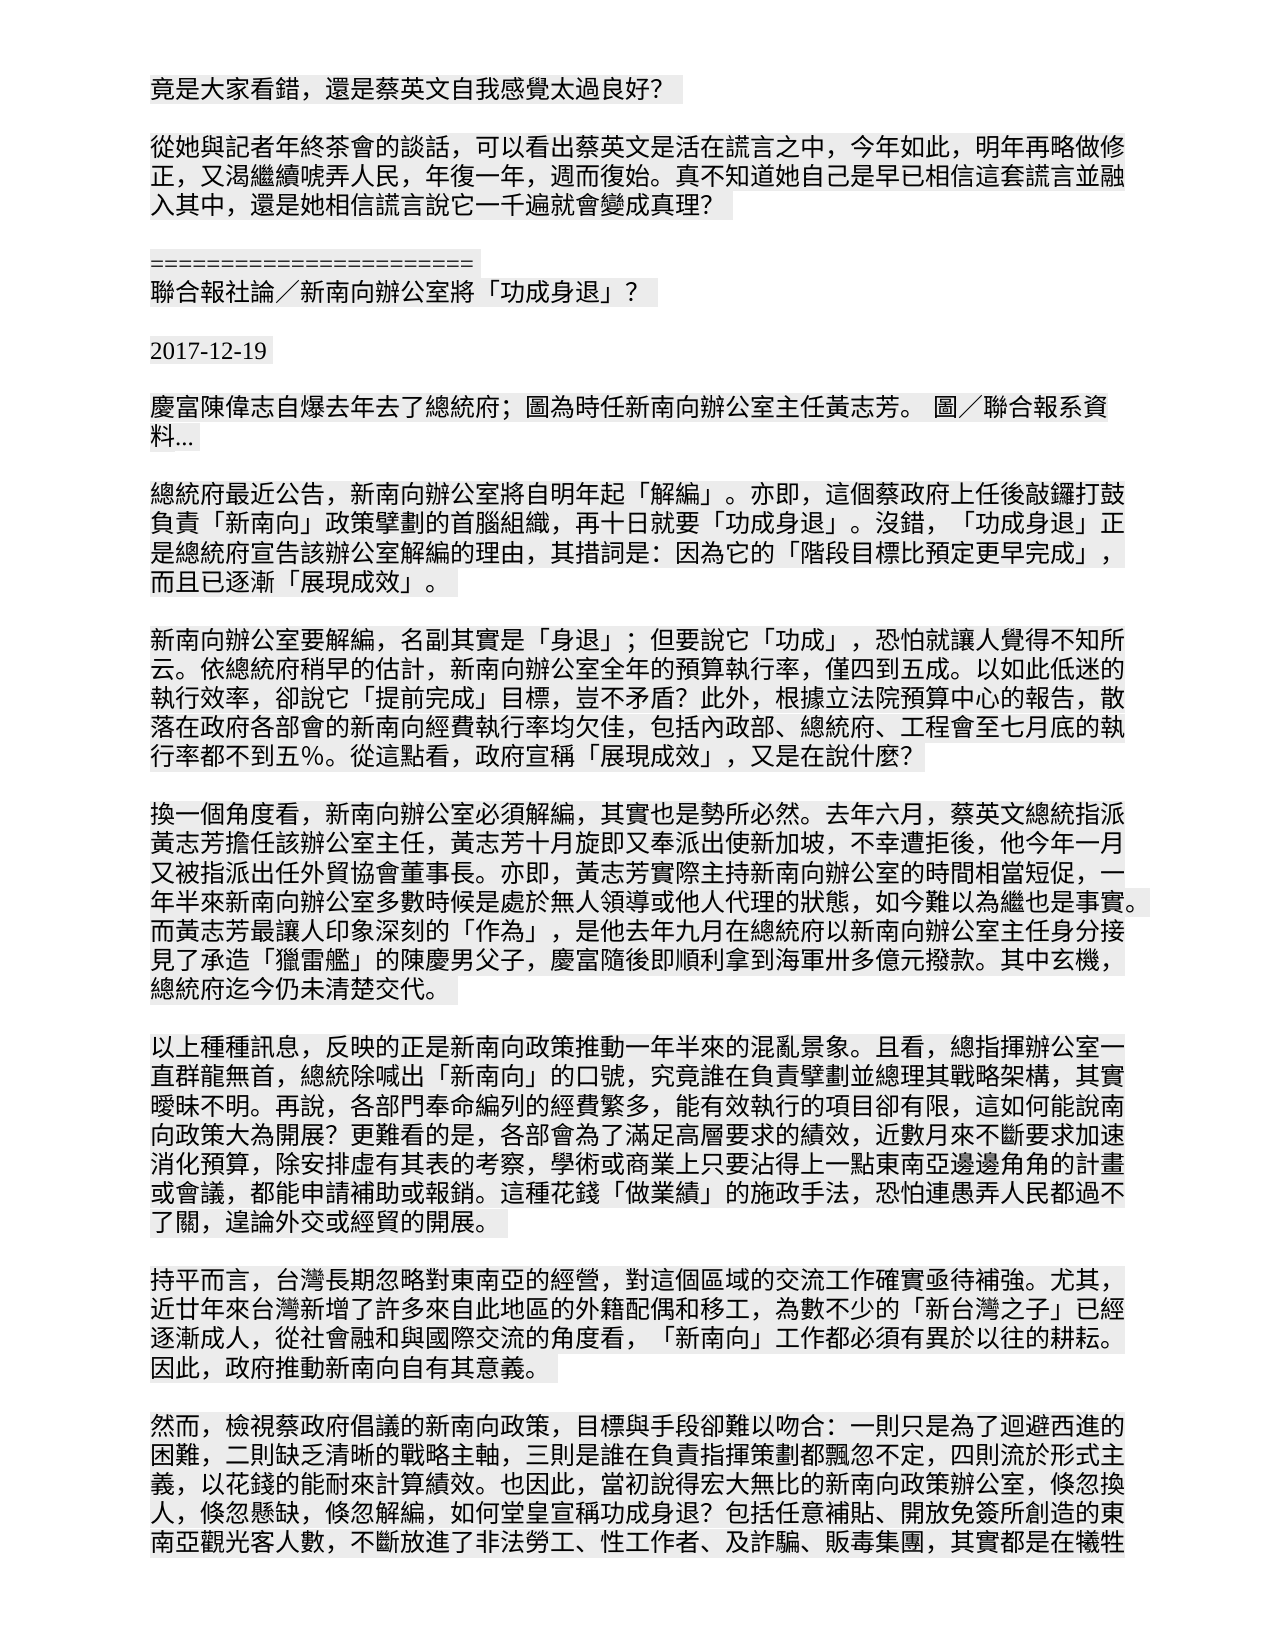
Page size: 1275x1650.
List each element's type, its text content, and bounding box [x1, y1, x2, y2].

text (續前) 當年臥底在黨外的調查局特務謝長廷，目前擔任所謂駐日代表，在一次演講中，他很得意地對大家說，他曾經對日本人說民進黨2025年要達成非核家園，他說日本人聽了嚇一跳，民進黨執政真是太厲害了，可是，只剩幾年就2025了，日本人問："屆時不會缺電嗎？" 謝長廷說，"絕對不會！" 日本人又問："可是電要從哪來？" 謝長廷說，"這個還不知道"。 看得出我要講的重點嗎？事關一個國家或社會如此重要的能源政策，掌權者卻如此兒戲，不但兒戲，而且還對於這樣一種兒戲態度感覺很好玩，很幽默，很得意，還說這就是台灣 "自由開放" 的可貴，凡事不用規畫步驟，不用事先設想各種可能的影響與後果，直接瞎掰就行。 這個人渣黨搞選舉就是靠這一套胡扯瞎掰，一旦騙到政權後，他卻還是照樣繼續玩這一套，每天都還是在搞選舉，能騙則騙，能撈則撈，滿口胡言，無一句可信。 你知道這個喊得震天價響、藉以把國民黨打得落花流水的 "2025非核家園" 的 2025年是怎麼來的嗎？純粹就是瞎掰，愛喊幾年就幾年，就如同現在的解決空污新口號，所謂行政院長賴啥小說什麼2040年之前禁賣所有燃油車輛，這個2040年是根據什麼樣的評估計畫與施行步驟得來的？沒有。純粹就是瞎掰，愛說幾年就幾年。 最近有汽車與商家等相關業者打電話去行政院問，那麼，接下來他們應該怎麼做呢？往後車子都不要賣了嗎？現有燃油車的退場機制是什麼呢？官方的回答是："我們還不知道"。 所謂總統蔡啥小，前一陣子不是說什麼無人機已經準備大量生產，將組織無人機中隊，結果軍方聽了嚇一跳，有這回事嗎？八字都還沒一撇。軍方表示，最快也要四、五年。依我看，應該是四、五十年才對。更誇張的是什麼潛艦國造，你信嗎？台灣連汽車引擎都沒有能力製造，卻要造潛艦還是航空母艦，何不乾脆說太空梭國造呢？人渣黨卻準備至少花四千億來造什麼潛艦，結果搞出一個慶富弊案。這一切，全是幌子，撈錢貪污圖利金主才是真正目的。就跟什麼八千九百億的什麼前瞻計畫一樣，眾人皆曰荒唐，人渣黨卻硬是要蠻幹到底，為什麼？因為此時不撈，更待何時。 人渣黨為了對付軍公教，大砍年金、退休金，說什麼國家很窮，不砍就要破產了。甚至連各種其實花費不大的基本福利預算或幼兒補助等等都喊沒錢。如果真的這麼窮，為何卻能夠像散財童子或暴發戶那樣，動輒花個幾兆幾千億做一些純屬瞎掰的什麼無人機中隊、什麼潛艦國造或前瞻撈錢計畫？ 還有什麼解決人口老化的問題，人渣黨說，很簡單啊，就成立一個少子化辦公室嘛，派自己人去主持，坐領高薪。但這個辦公室到底在幹啥呢？最近，衛福部前部長林奏延受訪時就老實說：「少子化辦公室根本沒在運作」只是一個領乾薪的空殼子與黑機關。後來，換了一個更離譜的部長，是個綠油油的牙醫，叫陳什麼中的，不是還弄出一個什麼育兒百寶箱的前瞻計畫嗎，只要肯生小孩，國家就送你一個育兒百寶箱，價值一千元。請問有人會為了一千元而決定生小孩嗎？ 還有，喊得震天價響的新南向辦公室更是離譜，大張旗鼓成立了幾個月，這個黑機關到底是在幹啥呢？什麼也沒幹，泡茶聊天喝咖啡，巧立名目努力消耗預算，有錢大家賺，凡事只要跟東南亞國家稍微能扯上一點邊的各種活動或研討會等等等，就說那個就是偉大的戰略目標，全都是新南向政策的偉大成果。真是胡扯瞎掰到極點。 因為實在是沒事幹，幾個月後，這個新南向辦公室黑機關就裁撤了。但人渣黨卻不說沒事幹，而是說工作進度超前，提早達成任務，成果斐然，因此提前裁撤。可是，去年十二月中才剛裁撤不到兩星期，十二月底竟然又另外成立兩個撈錢層級更高的什麼新南向政策中心與工作小組。不是說新南向戰略目標工作進度超前，提早達成任務，成果斐然嗎？今天裁撤，明天又冒出兩個黑機關，說是有更遠大的目標尚待完成。這樣一些新南向黑組織黑機關到底是在幹啥呢？套句謝長廷的話，"這個還不知道"。 你能想像世界上哪個政府是如此兒戲、每天隨口瞎掰、胡搞亂搞的嗎？ 事實上，人渣黨上台後成立無數的黑機關，全是為了撈錢、酬庸、領乾薪的空殼子，只有一個是真的有在運作，那就是完全無法無天的 "東廠"--什麼不當黨產委員會，找來一些品性不端的綠油油人渣，以所謂轉型正義為幌子，成為太上皇機關，違法亂紀地準備徹底消滅國民黨。 人渣黨貪污撈錢圖利卡位酬庸的行徑之外，還幹過什麼正經事呢？他 "解決" 問題的主要方法之一就是改變標準。比方說，解決食安問題，很簡單啊，就把千百種農作物的農藥標準或設限大幅放寬甚至千百倍就行了，以後不就沒有食安問題了，而且各種廠商還會因此送更多錢給這些政客人渣，表達謝意。 解決空污問題更簡單，除了拼命造謠抹黑說全是大陸害的，是他們的污染飄到台灣來。前幾天，所謂環保署署長李應元不是還在祈求東風嗎？祈求上天吹東風，才能把污染吹走。在此建議是不是要成立一個 "祈求東風辦公室"，設一個祭壇，找清涼辣妹來跳脫衣舞，每天按時祭拜玉皇大帝還是雷神趕緊吹東風，解決空污問題。除此之外，李應元的解決空污辦法就是請民眾少放鞭炮，少烤肉。是不是應該也要建議民眾少放屁，減少排碳？ 當然，人渣黨最為拿手的解決空污辦法就是改變空污標準。底下引用一段2016年12月8號的報導： "為使民眾對空汙有感，環保署2014年推出空氣品質「細懸浮微粒PM2.5指標」預報，當PM2.5濃度超過70微克/立方公尺就達最糟糕的「紫爆」等級，正當民眾逐漸對「紫爆」有所認知與警覺性的同時，環保署卻於本月改制推出空氣品質指標AQI ，紫色等級的PM2.5濃度標準，一口氣從大於70微克/立方公尺提高到大於150微克/立方公尺。空汙指標上修，台灣健康空氣行動聯盟發現近十年來PM2.5濃度，會超過150微克/立方公尺的天數只有六天，等同AQI作為空汙指標「紫爆」將大幅消失，質疑環保署改制是為了粉飾太平。 台灣健康空氣行動聯盟理事長葉光芃認為，環保署在沒有足夠宣導的情況下，改用AQI指標有其政治盤算，並比對環保署2007年至2016/11/30資料，發現過去十年來，台灣本島PM2.5濃度達新版AQI的「非常不良」紫色等級，細懸浮微粒超過150微克/立方公尺的天數竟只有六天，但如果以舊版PM2.5指標來看今年2016年初至11月底，紫爆的站日數(累計全國監測站所有超標日數)就已達199天，葉光芃批評新版訂定的級距意義「非常有限」。" 看到沒有，人渣黨上台才半年，馬上就用這樣的方法 "解決" 空污問題，把紫爆標準一口氣從70調高到150，這樣的話，一年365天裏頭，達到空污紫爆等級的日子就只剩6天，空污問題不就解決了，又是一項了不起的政績。 這裏有些圖，請看： https://www.civilmedia.tw/archives/57998 兒戲政治所帶來的後果與代價，難道你會以為與你無關？難道你真的會蠢到去膜拜一種純屬虛構的顏色？膜拜一些純屬虛構的什麼台獨建國？然後卻以所有人的長遠福祉為代價，任由貪婪人渣們予取予求、為所欲為？ 在極度忙碌與疲憊不堪的生活中，用盡最後一點體力，利用零零碎碎的空檔時間，寫這些污穢不堪的東西，目的當然不是要譴責人渣歹徒們，而是很納悶：為什麼大家的家教都這麼好？不管人渣歹徒們如何破壞你的生活家園，如何惡搞你的生活前景，如何貪污浪費你的血汗錢，大家都還是不會生氣。 我同樣也不能理解，為何我們會對遠在幾千公里外的以巴問題、中東問題生氣或感興趣，卻對自己生活周遭同樣卑鄙齷齪的行徑視若無睹，置若罔聞。世界就是世界，世界並沒有島內外或國內外之分，關心國際問題並沒有更高尚，關心島內問題也不會顯得更庸俗，道德意義是一樣的。甚至我還相信，一個人惟有當他會去關注生活周遭的問題時，他才有可能關心幾千公里外的悲劇。倘若我對眼前一個受苦的生命一點感覺也沒有，我如何可能會對一個遠在一萬公里外的受難者有感覺？ 底下幾篇文字，不妨仔細看看。倘若不以人廢言，那麼，龍應台當年寫野火集時那句名言 "本身"，其實還挺有道理："中國人，為什麼你不會生氣？" 陳真 2018. 01. 06. ====================== 【Yahoo論壇／陳一新】活在跨年謊言中的小英 陳一新 政事觀察站 2018年1月2日 蔡英文總統去年底與記者茶敘時，夸夸其談國內各項改革與民調、新南向政策、國防自主及兩岸關係，乍聽之下，頗有「雖千萬人吾往矣」的雄心壯志，但只要稍微推敲一下，就可看出她的年終記者茶會只是不折不扣的「跨年謊言」。真不知道台灣的領導人為什麼這麼好當，滿口荒唐言，竟然「居之不疑」，臉不紅氣不喘？ 在12月29日 下午在桃園龍潭中科院與 與媒體年終茶敘談話中，蔡英文 表示，她早知道推動改革，民意一定會反彈。問題是， 蔡英文領導的民進黨推動的改革真的是「民之所欲」的改革嗎？眾所周知，「去中國化」、「去蔣化」、「去中華民國化」、「促轉條例」固然是符合民進黨利益的「改革」。問題是，如果說「同婚立法」、「年金改革」、「一例一休」、「勞基法修法」、「前瞻計畫」、「引進核災食品」及「無核家園」，也是她要推動的「改革」，為什麼那麼多民進黨主政的縣市人民也走上街頭，要求政府猛睬剎車或從善如流呢？ 蔡英文說，她的政府所推動的「新南向政策」目前已與東南亞國家產生良好互動，並讓「新南向政策」的對象國有感。難道蔡政府向對象國人民發放「旅遊補助金」、「優待卷」，鼓勵他們來台觀光，或是對他們開放「免簽證」，引進一些「性工作者」，就是「互動良好」與「有感」？在漫無目標與沒有計劃的情形下，政府發放「旅遊補助金」、「優待卷」、開放「免簽證」，充其量只是飲鴆止渴，終非長久之計。 更重要的是，「新南向政策」絕非只是我國與對象國之間的浮面或表象交流而已，如果終蔡英文第一任，台灣無法與任何一個對象國簽訂類似「自由貿易協定」的協議，則蔡英文的「新南向政策」恐怕很難不步前總統李登輝與陳水扁「南向政策」淪於失敗的後塵。至於蔡英文說「新南向政策」會成為國家未來的發展方向，那就更是胡言亂語了。 尤其可笑的事，總統府不久前才宣稱，設在總統府內的「新南向政策辦公室」因階段性任務完成而予以「解編」，旋不久又宣布因任務需要決定在國安會下設立「新南向政策中心」，有如繞口令一般，真不知那些國安會團隊成天沒事幹，在玩什麼把戲？ 由此觀之，「新南向政策」似乎只是蔡英文給國安會的一個玩具罷了，一群不懂得思考的業餘團隊成員編出一套只要「新南向政策」堅持百忍、未來一定會終底於成的「鬼話」，而蔡英文顯然也不怎麼動腦，居然就相信了這番鬼都不信的「謊言」，反正台灣民眾也很好騙，「新南向政策」就成為蔡政府上台後三不五時就拋出來哄騙國人的一個大謊言。 在年終與記者的茶會上，由於「慶富聯雷艦案」不斷出包，加上「潛艦國造」遙遙無期，「國艦國造」實在開不出口，只有搬出國產「無人機」量產與「高教機」將於近期試飛，表示「國防自主」並非空話。 問題是，「國防自主」也許並非完全空話，但卻是不少笑話堆砌出來的「謊言」。台灣連汽車引擎都不會自製，卻奢言製造高教機引擎和潛艦的柴油引擎，豈不為識者所笑？這就好像只會放沖天炮的小孩，卻要試飛登月火箭一樣可笑。如果「國機國造」真有能量，就應發展航程更遠、性能更好的第四代半或第五代的戰鬥機，而不是走回頭路去生產「經國號」縮小版的高教機，難怪美國不以為然。 同樣地，如果「潛艦國造」真有本事，就至少應該模仿荷蘭售我潛艦，好歹先造出一、兩艘，讓全世界瞧一瞧我國生產潛艦的能量。現在日本一日不敢出售我國潛艦技術，我國的「潛艦國造」就掛在雲端不上不下。雖說「國防自主」是我國尋求軍事發展的一個長期目標，但是這樣一個嚴肅的課題在蔡英文領導之下卻充滿了笑話與謊言。 蔡英文說，她 請國人同胞放心，「兩岸關係不會暴走、不會僵住、也不會走回在過去國民黨威權時代，不相往來的老路」。 問題是， 「兩岸不相往來」是蔡英文上台以後才發生的的事，不提馬英九時代的兩岸關係，卻扯到「過去國民黨威權時代，不相往來的老路」，來混淆視聽，未免扯得太遠。 她竟然臉不紅氣不喘地公然撒謊，表示她從2016年「上任至今歷經了500多天，兩岸關係基本上仍然維持穩定的局面。雖然過去一年來，兩岸關係歷經一些事情，但雙方的的交流基本上也都維持。」在兩岸從「冷和」走到「冷對抗」、兩岸兩會不相往來的今天，究竟是大家看錯，還是蔡英文自我感覺太過良好？ 從她與記者年終茶會的談話，可以看出蔡英文是活在謊言之中，今年如此，明年再略做修正，又渴繼續唬弄人民，年復一年，週而復始。真不知道她自己是早已相信這套謊言並融入其中，還是她相信謊言說它一千遍就會變成真理？ ======================= 聯合報社論／新南向辦公室將「功成身退」？ 2017-12-19 慶富陳偉志自爆去年去了總統府；圖為時任新南向辦公室主任黃志芳。 圖／聯合報系資料... 總統府最近公告，新南向辦公室將自明年起「解編」。亦即，這個蔡政府上任後敲鑼打鼓負責「新南向」政策擘劃的首腦組織，再十日就要「功成身退」。沒錯，「功成身退」正是總統府宣告該辦公室解編的理由，其措詞是：因為它的「階段目標比預定更早完成」，而且已逐漸「展現成效」。 新南向辦公室要解編，名副其實是「身退」；但要說它「功成」，恐怕就讓人覺得不知所云。依總統府稍早的估計，新南向辦公室全年的預算執行率，僅四到五成。以如此低迷的執行效率，卻說它「提前完成」目標，豈不矛盾？此外，根據立法院預算中心的報告，散落在政府各部會的新南向經費執行率均欠佳，包括內政部、總統府、工程會至七月底的執行率都不到五％。從這點看，政府宣稱「展現成效」，又是在說什麼？ 換一個角度看，新南向辦公室必須解編，其實也是勢所必然。去年六月，蔡英文總統指派黃志芳擔任該辦公室主任，黃志芳十月旋即又奉派出使新加坡，不幸遭拒後，他今年一月又被指派出任外貿協會董事長。亦即，黃志芳實際主持新南向辦公室的時間相當短促，一年半來新南向辦公室多數時候是處於無人領導或他人代理的狀態，如今難以為繼也是事實。而黃志芳最讓人印象深刻的「作為」，是他去年九月在總統府以新南向辦公室主任身分接見了承造「獵雷艦」的陳慶男父子，慶富隨後即順利拿到海軍卅多億元撥款。其中玄機，總統府迄今仍未清楚交代。 以上種種訊息，反映的正是新南向政策推動一年半來的混亂景象。且看，總指揮辦公室一直群龍無首，總統除喊出「新南向」的口號，究竟誰在負責擘劃並總理其戰略架構，其實曖昧不明。再說，各部門奉命編列的經費繁多，能有效執行的項目卻有限，這如何能說南向政策大為開展？更難看的是，各部會為了滿足高層要求的績效，近數月來不斷要求加速消化預算，除安排虛有其表的考察，學術或商業上只要沾得上一點東南亞邊邊角角的計畫或會議，都能申請補助或報銷。這種花錢「做業績」的施政手法，恐怕連愚弄人民都過不了關，遑論外交或經貿的開展。 持平而言，台灣長期忽略對東南亞的經營，對這個區域的交流工作確實亟待補強。尤其，近廿年來台灣新增了許多來自此地區的外籍配偶和移工，為數不少的「新台灣之子」已經逐漸成人，從社會融和與國際交流的角度看，「新南向」工作都必須有異於以往的耕耘。因此，政府推動新南向自有其意義。 然而，檢視蔡政府倡議的新南向政策，目標與手段卻難以吻合：一則只是為了迴避西進的困難，二則缺乏清晰的戰略主軸，三則是誰在負責指揮策劃都飄忽不定，四則流於形式主義，以花錢的能耐來計算績效。也因此，當初說得宏大無比的新南向政策辦公室，倏忽換人，倏忽懸缺，倏忽解編，如何堂皇宣稱功成身退？包括任意補貼、開放免簽所創造的東南亞觀光客人數，不斷放進了非法勞工、性工作者、及詐騙、販毒集團，其實都是在犧牲社會安全以創造「台灣南進」的假象。這些，無法為台灣帶來外交經貿榮景，恐怕還將造成國家資源的虛擲。 繼韓國總統文在寅訪中為韓中外交破冰後，日本首相安倍近日也決定改變「聯美制中」的戰略，希望同時推動「一帶一路」與「自由印太」，以穩固日中關係。安倍和文在寅的考慮是一樣的：國家戰略安全必須維護，經濟發展利益也必須兼顧。反觀蔡英文，除領導台灣一頭栽進「新南向」，片面渴望加入川普的自由印太，難道沒有其他道路可走？ 看到「新南向」辦公室解編，人們應該知道那個標籤本來就很虛假。 [150, 75, 1125, 1558]
